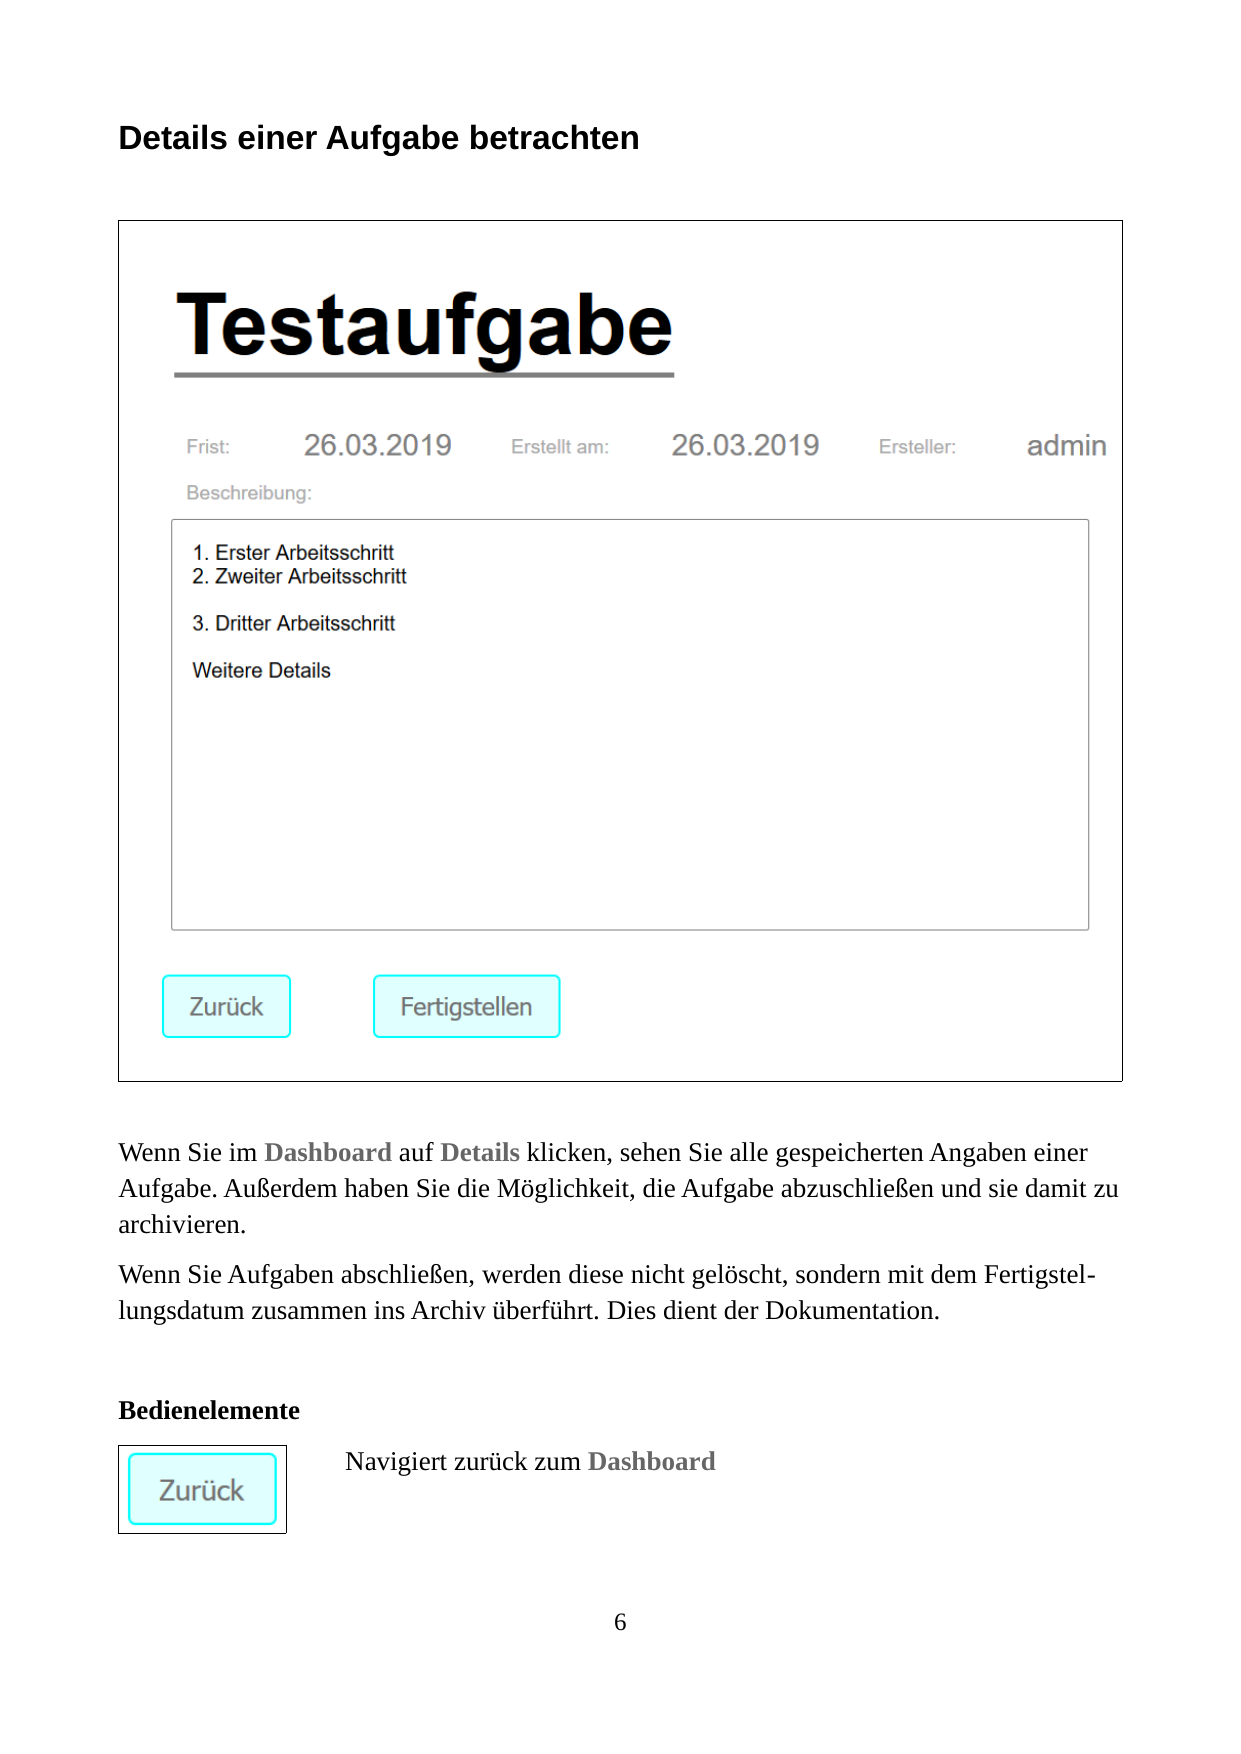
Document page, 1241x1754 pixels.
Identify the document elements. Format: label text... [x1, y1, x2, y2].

text Navigiert zurück zum Dashboard [287, 1445, 1122, 1476]
picture [121, 1447, 283, 1531]
text Bedienelemente [118, 1394, 1122, 1426]
subtitle Details einer Aufgabe betrachten [118, 118, 1122, 157]
text Wenn Sie Aufgaben abschließen, werden diese nicht gelöscht, sondern mit dem Fertigstel­lungsdatum zusammen ins Archiv überführt. Dies dient der Dokumentation. [118, 1258, 1122, 1325]
picture [121, 222, 1119, 1079]
text Wenn Sie im Dashboard auf Details klicken, sehen Sie alle gespeicherten Angaben einer Aufgabe. Außerdem haben Sie die Möglichkeit, die Aufgabe abzuschließen und sie damit zu ar­chivieren. [118, 1136, 1122, 1239]
text [119, 1446, 286, 1533]
